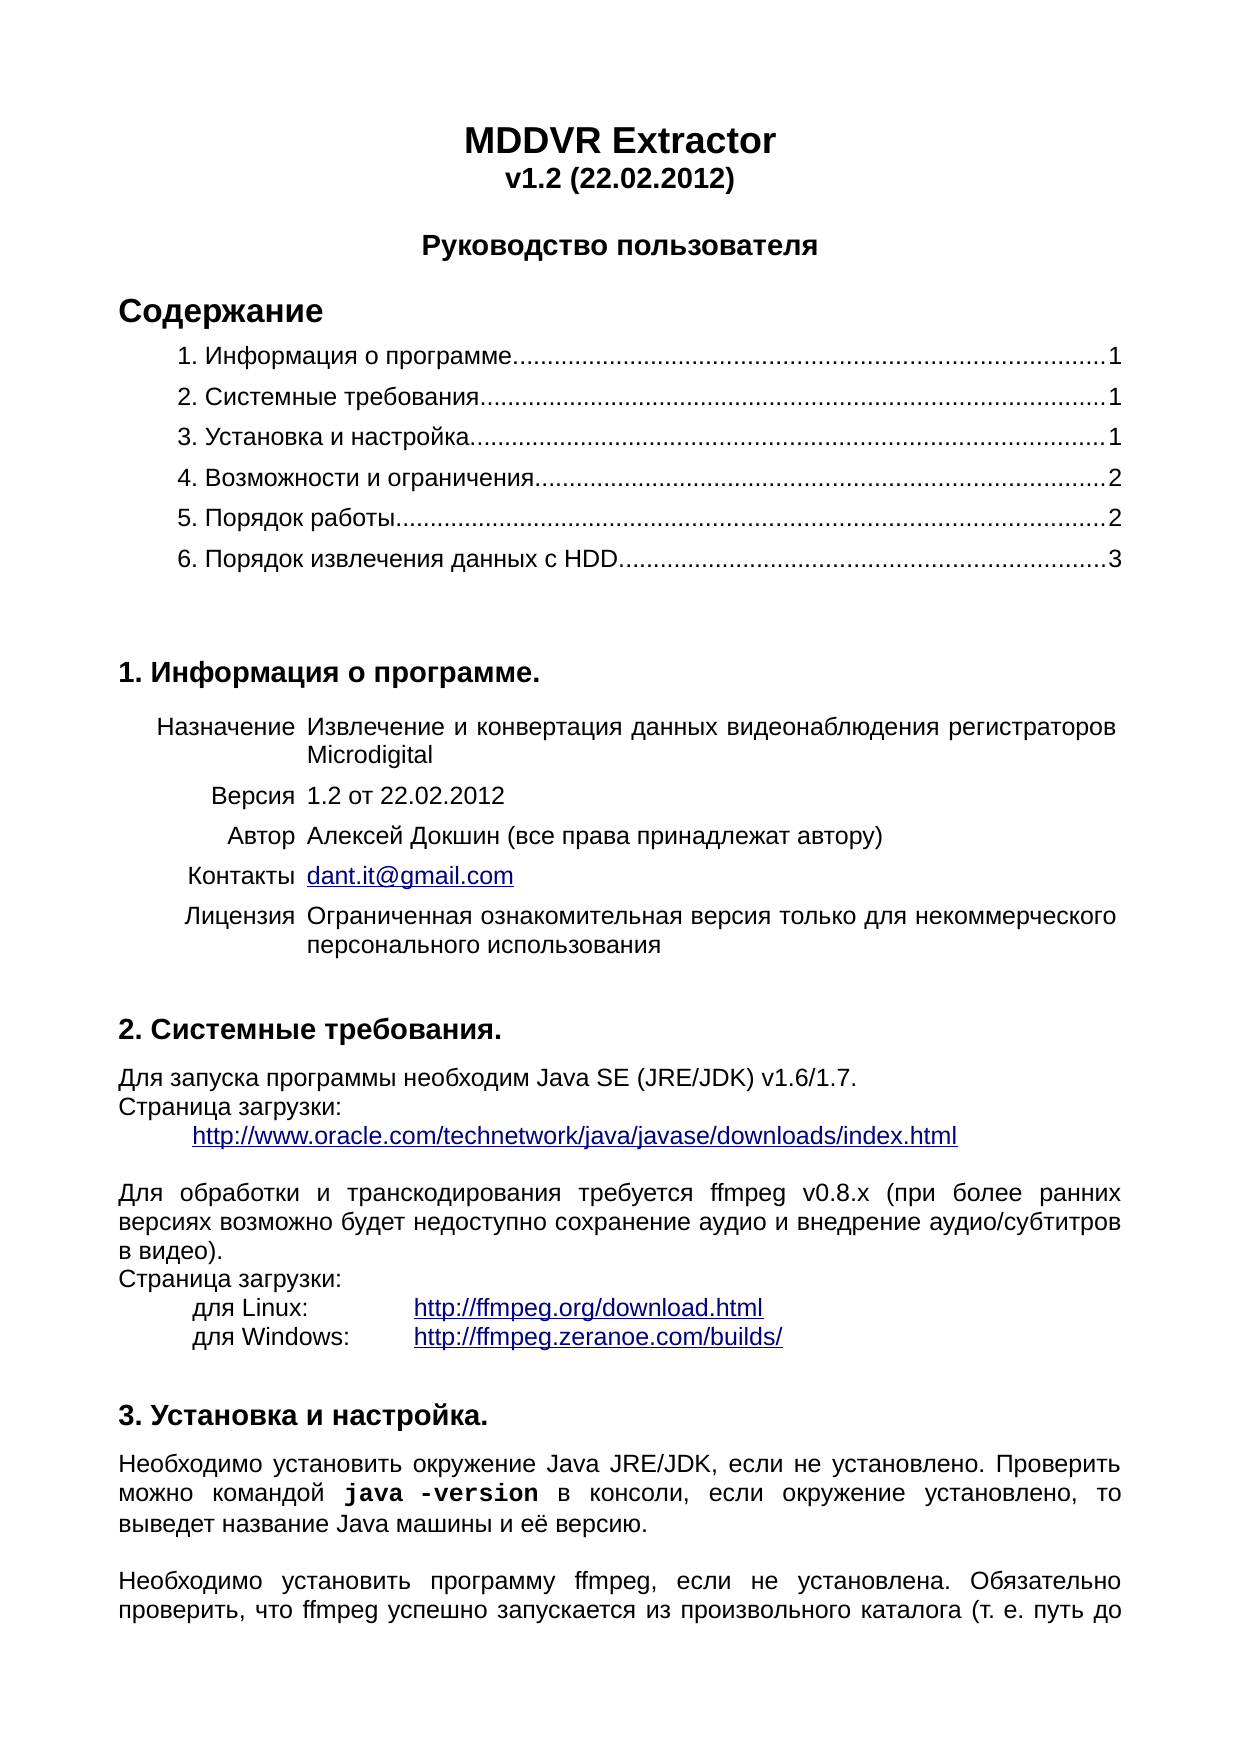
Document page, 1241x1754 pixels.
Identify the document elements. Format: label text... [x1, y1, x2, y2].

subtitle 3. Установка и настройка. [118, 1398, 1122, 1431]
text Руководство пользователя [118, 228, 1122, 262]
text 4. Возможности и ограничения. 2 [177, 463, 1122, 492]
text 2. Системные требования. 1 [177, 382, 1122, 410]
subtitle Содержание [118, 291, 1122, 329]
text 3. Установка и настройка. 1 [177, 422, 1122, 451]
subtitle 2. Системные требования. [118, 1012, 1122, 1045]
text 5. Порядок работы. 2 [177, 503, 1122, 532]
table_header Извлечение и конвертация данных видеонаблюдения регистраторов Microdigital [301, 706, 1123, 775]
table_cell Автор [118, 815, 301, 855]
text для Linux: http://ffmpeg.org/download.html [118, 1293, 1122, 1322]
table_cell Ограниченная ознакомительная версия только для некоммерческого персонального использования [301, 896, 1123, 964]
table_cell dant.it@gmail.com [301, 855, 1123, 896]
text 1. Информация о программе. 1 [177, 341, 1122, 370]
subtitle 1. Информация о программе. [118, 655, 1122, 688]
text Необходимо установить программу ffmpeg, если не установлена. Обязательно проверить, что ffmpeg успешно запускается из произвольного каталога (т. е. путь до [118, 1566, 1122, 1624]
table_header Назначение [118, 706, 301, 775]
text Необходимо установить окружение Java JRE/JDK, если не установлено. Проверить можно командой java -version в консоли, если окружение установлено, то выведет название Java машины и её версию. [118, 1449, 1122, 1538]
table_cell Алексей Докшин (все права принадлежат автору) [301, 815, 1123, 855]
text http://www.oracle.com/technetwork/java/javase/downloads/index.html [118, 1121, 1122, 1149]
table_cell Версия [118, 775, 301, 815]
table_cell 1.2 от 22.02.2012 [301, 775, 1123, 815]
text 6. Порядок извлечения данных с HDD. 3 [177, 544, 1122, 573]
text MDDVR Extractor [118, 118, 1122, 161]
text для Windows: http://ffmpeg.zeranoe.com/builds/ [118, 1322, 1122, 1351]
text v1.2 (22.02.2012) [118, 161, 1122, 195]
table_cell Лицензия [118, 896, 301, 964]
text Страница загрузки: [118, 1092, 1122, 1121]
text Страница загрузки: [118, 1264, 1122, 1293]
table_cell Контакты [118, 855, 301, 896]
text Для обработки и транскодирования требуется ffmpeg v0.8.x (при более ранних версиях возможно будет недоступно сохранение аудио и внедрение аудио/субтитров в видео). [118, 1178, 1122, 1264]
text Для запуска программы необходим Java SE (JRE/JDK) v1.6/1.7. [118, 1063, 1122, 1092]
